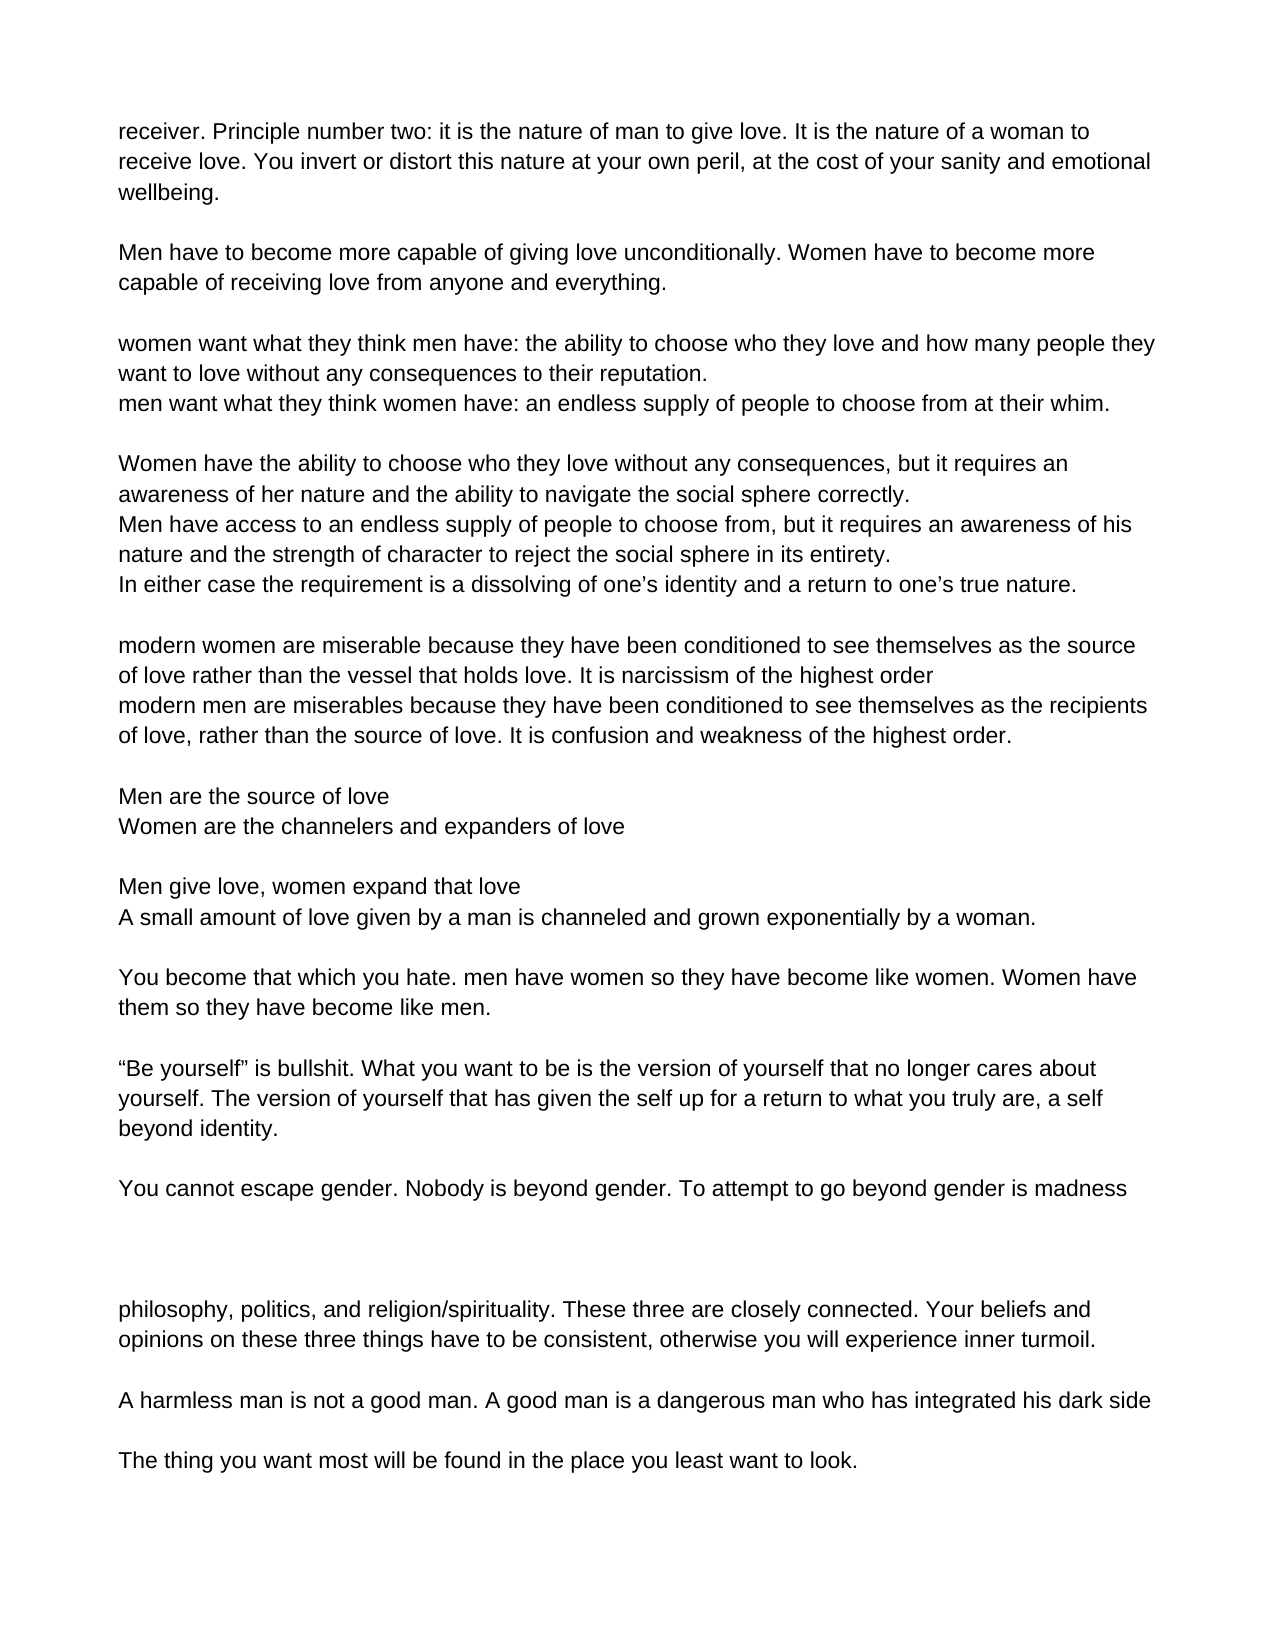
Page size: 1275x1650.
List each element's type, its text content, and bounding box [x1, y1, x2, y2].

text A harmless man is not a good man. A good man is a dangerous man who has integrated his dark side [118, 1387, 1157, 1413]
text In either case the requirement is a dissolving of one’s identity and a return to one’s true nature. [118, 571, 1157, 598]
text The thing you want most will be found in the place you least want to look. [118, 1447, 1157, 1474]
text Women are the channelers and expanders of love [118, 813, 1157, 839]
text A small amount of love given by a man is channeled and grown exponentially by a woman. [118, 903, 1157, 930]
text Men are the source of love [118, 783, 1157, 809]
text You become that which you hate. men have women so they have become like women. Women have them so they have become like men. [118, 964, 1157, 1021]
text Men have access to an endless supply of people to choose from, but it requires an awareness of his nature and the strength of character to reject the social sphere in its entirety. [118, 511, 1157, 567]
text modern men are miserables because they have been conditioned to see themselves as the recipients of love, rather than the source of love. It is confusion and weakness of the highest order. [118, 692, 1157, 749]
text women want what they think men have: the ability to choose who they love and how many people they want to love without any consequences to their reputation. [118, 329, 1157, 386]
text men want what they think women have: an endless supply of people to choose from at their whim. [118, 390, 1157, 416]
text Men have to become more capable of giving love unconditionally. Women have to become more capable of receiving love from anyone and everything. [118, 239, 1157, 296]
text philosophy, politics, and religion/spirituality. These three are closely connected. Your beliefs and opinions on these three things have to be consistent, otherwise you will experience inner turmoil. [118, 1296, 1157, 1353]
text Men give love, women expand that love [118, 873, 1157, 900]
text You cannot escape gender. Nobody is beyond gender. To attempt to go beyond gender is madness [118, 1175, 1157, 1202]
text receiver. Principle number two: it is the nature of man to give love. It is the nature of a woman to receive love. You invert or distort this nature at your own peril, at the cost of your sanity and emotional wellbeing. [118, 118, 1157, 205]
text modern women are miserable because they have been conditioned to see themselves as the source of love rather than the vessel that holds love. It is narcissism of the highest order [118, 632, 1157, 688]
text “Be yourself” is bullshit. What you want to be is the version of yourself that no longer cares about yourself. The version of yourself that has given the self up for a return to what you truly are, a self beyond identity. [118, 1054, 1157, 1141]
text Women have the ability to choose who they love without any consequences, but it requires an awareness of her nature and the ability to navigate the social sphere correctly. [118, 450, 1157, 507]
